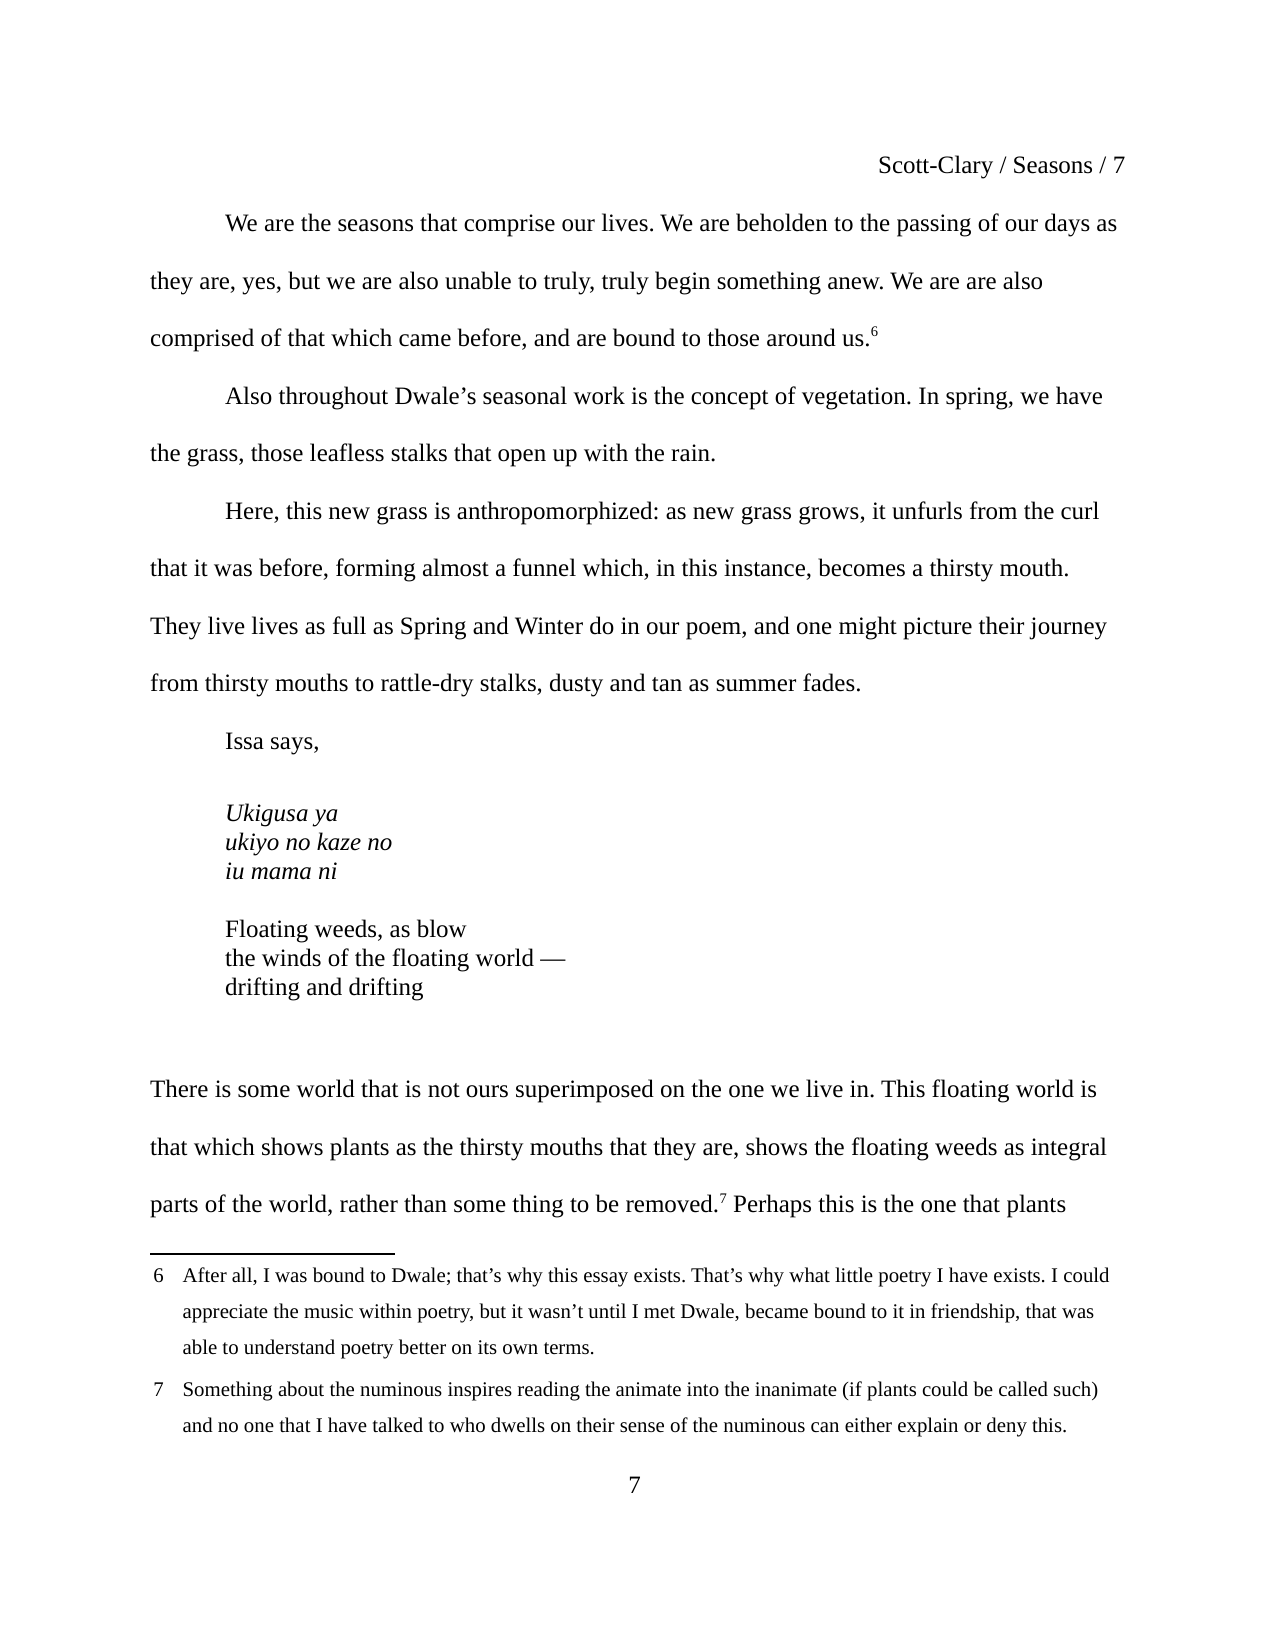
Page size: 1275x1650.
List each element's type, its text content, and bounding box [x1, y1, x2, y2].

text Issa says, [150, 726, 1125, 754]
text Also throughout Dwale’s seasonal work is the concept of vegetation. In spring, we have the grass, those leafless stalks that open up with the rain. [150, 381, 1125, 467]
text We are the seasons that comprise our lives. We are beholden to the passing of our days as they are, yes, but we are also unable to truly, truly begin something anew. We are are also comprised of that which came before, and are bound to those around us. [150, 208, 1125, 352]
text Ukigusa ya ukiyo no kaze no iu mama ni [225, 798, 1125, 884]
text Something about the numinous inspires reading the animate into the inanimate (if plants could be called such) and no one that I have talked to who dwells on their sense of the numinous can either explain or deny this. [150, 1374, 1125, 1440]
text Here, this new grass is anthropomorphized: as new grass grows, it unfurls from the curl that it was before, forming almost a funnel which, in this instance, becomes a thirsty mouth. They live lives as full as Spring and Winter do in our poem, and one might picture their journey from thirsty mouths to rattle-dry stalks, dusty and tan as summer fades. [150, 496, 1125, 697]
text After all, I was bound to Dwale; that’s why this essay exists. That’s why what little poetry I have exists. I could appreciate the music within poetry, but it wasn’t until I met Dwale, became bound to it in friendship, that was able to understand poetry better on its own terms. [150, 1260, 1125, 1362]
text Floating weeds, as blow the winds of the floating world — drifting and drifting [225, 914, 1125, 1001]
text There is some world that is not ours superimposed on the one we live in. This floating world is that which shows plants as the thirsty mouths that they are, shows the floating weeds as integral parts of the world, rather than some thing to be removed. Perhaps this is the one that plants [150, 1074, 1125, 1218]
